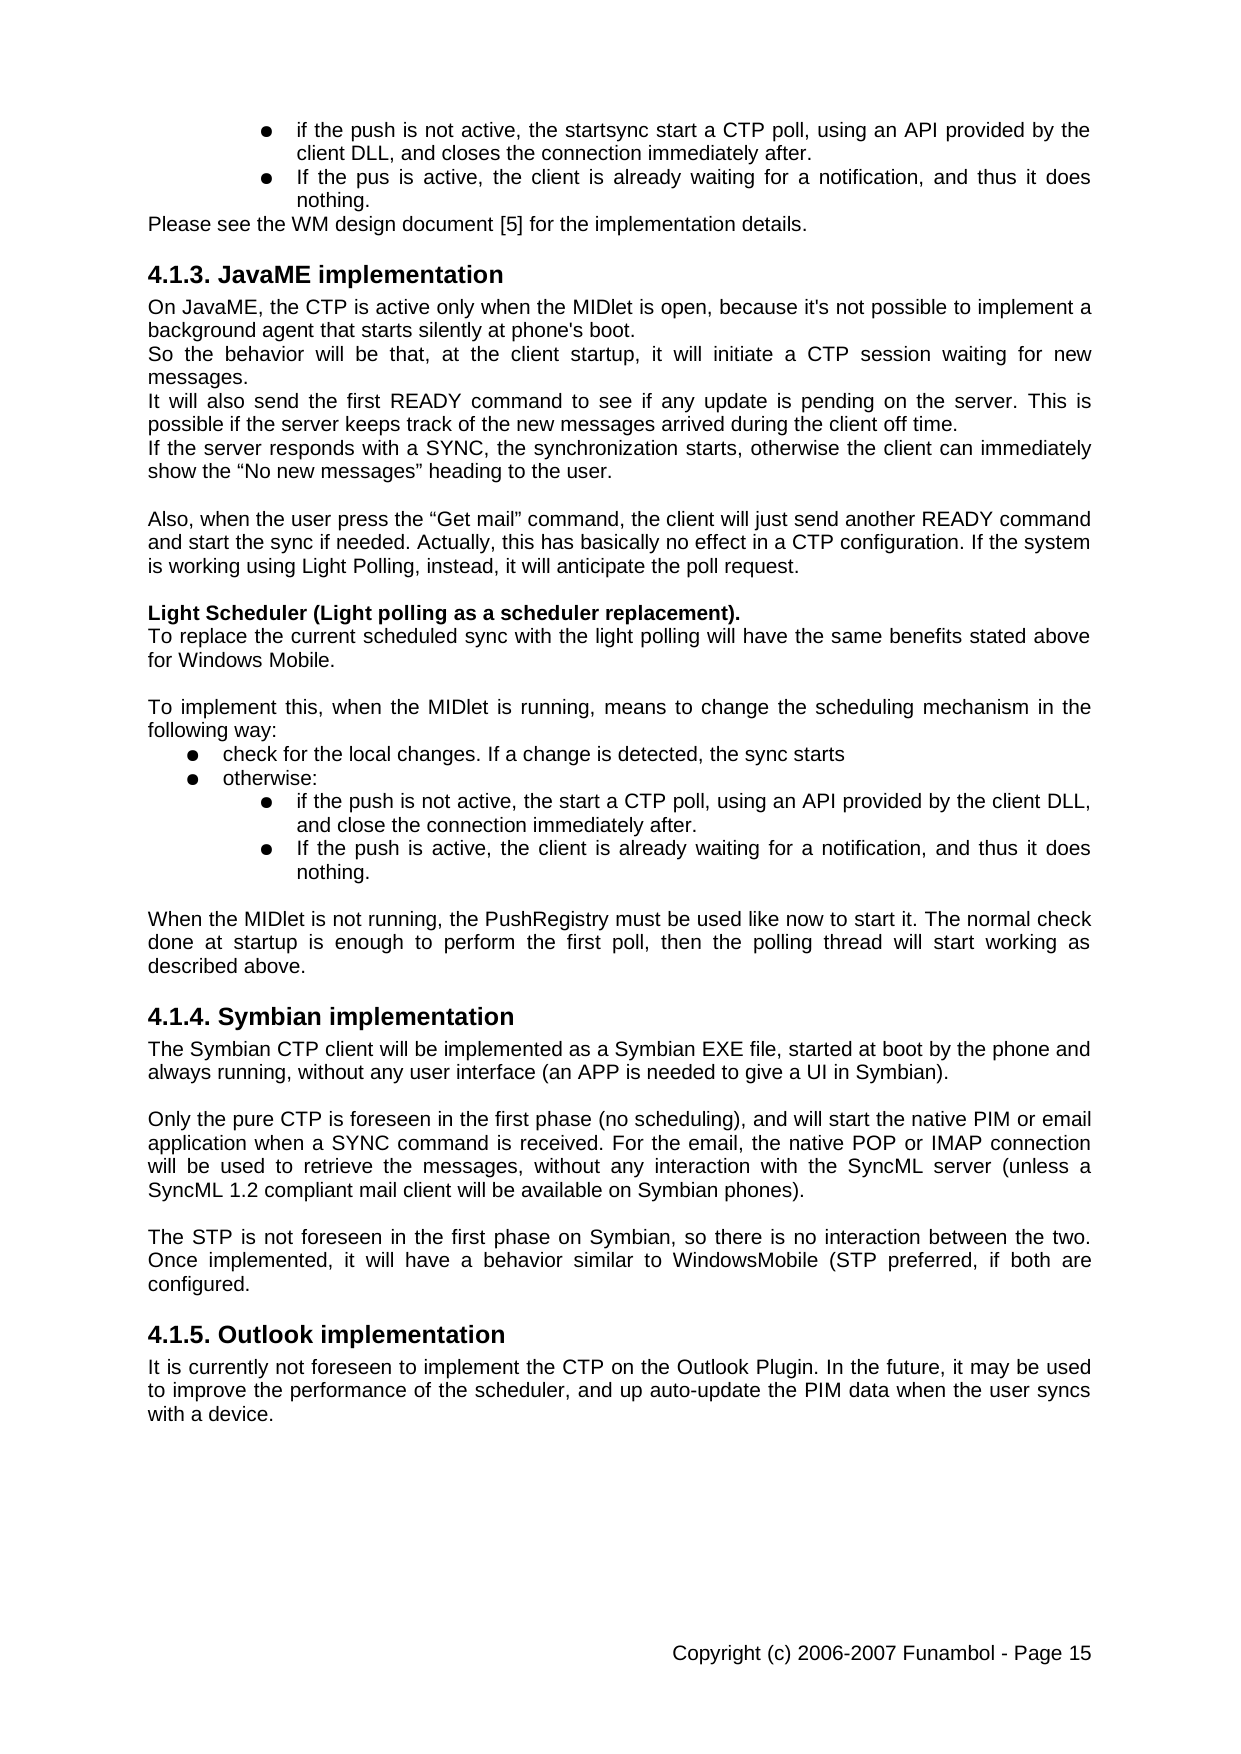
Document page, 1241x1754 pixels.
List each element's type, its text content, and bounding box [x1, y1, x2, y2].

subtitle Outlook implementation [148, 1321, 1093, 1349]
list If the push is active, the client is already waiting for a notification, and thus it does nothing. [259, 837, 1093, 884]
text Please see the WM design document [5] for the implementation details. [148, 212, 1093, 236]
text Also, when the user press the “Get mail” command, the client will just send another READY command and start the sync if needed. Actually, this has basically no effect in a CTP configuration. If the system is working using Light Polling, instead, it will anticipate the poll request. [148, 507, 1093, 578]
text Light Scheduler (Light polling as a scheduler replacement). [148, 601, 1093, 625]
text The Symbian CTP client will be implemented as a Symbian EXE file, started at boot by the phone and always running, without any user interface (an APP is needed to give a UI in Symbian). [148, 1037, 1093, 1084]
text The STP is not foreseen in the first phase on Symbian, so there is no interaction between the two. Once implemented, it will have a behavior similar to WindowsMobile (STP preferred, if both are configured. [148, 1225, 1093, 1296]
subtitle Symbian implementation [148, 1003, 1093, 1031]
list if the push is not active, the start a CTP poll, using an API provided by the client DLL, and close the connection immediately after. [259, 789, 1093, 837]
text It is currently not foreseen to implement the CTP on the Outlook Plugin. In the future, it may be used to improve the performance of the scheduler, and up auto-update the PIM data when the user syncs with a device. [148, 1355, 1093, 1426]
text Only the pure CTP is foreseen in the first phase (no scheduling), and will start the native PIM or email application when a SYNC command is received. For the email, the native POP or IMAP connection will be used to retrieve the messages, without any interaction with the SyncML server (unless a SyncML 1.2 compliant mail client will be available on Symbian phones). [148, 1108, 1093, 1202]
text If the server responds with a SYNC, the synchronization starts, otherwise the client can immediately show the “No new messages” heading to the user. [148, 436, 1093, 483]
subtitle JavaME implementation [148, 261, 1093, 289]
text It will also send the first READY command to see if any update is pending on the server. This is possible if the server keeps track of the new messages arrived during the client off time. [148, 389, 1093, 436]
list if the push is not active, the startsync start a CTP poll, using an API provided by the client DLL, and closes the connection immediately after. [259, 118, 1093, 165]
text When the MIDlet is not running, the PushRegistry must be used like now to start it. The normal check done at startup is enough to perform the first poll, then the polling thread will start working as described above. [148, 907, 1093, 978]
list If the pus is active, the client is already waiting for a notification, and thus it does nothing. [259, 165, 1093, 212]
list otherwise: [185, 766, 1093, 789]
text To replace the current scheduled sync with the light polling will have the same benefits stated above for Windows Mobile. [148, 625, 1093, 672]
list check for the local changes. If a change is detected, the sync starts [185, 742, 1093, 766]
text To implement this, when the MIDlet is running, means to change the scheduling mechanism in the following way: [148, 695, 1093, 742]
text On JavaME, the CTP is active only when the MIDlet is open, because it's not possible to implement a background agent that starts silently at phone's boot. [148, 295, 1093, 342]
text So the behavior will be that, at the client startup, it will initiate a CTP session waiting for new messages. [148, 342, 1093, 389]
